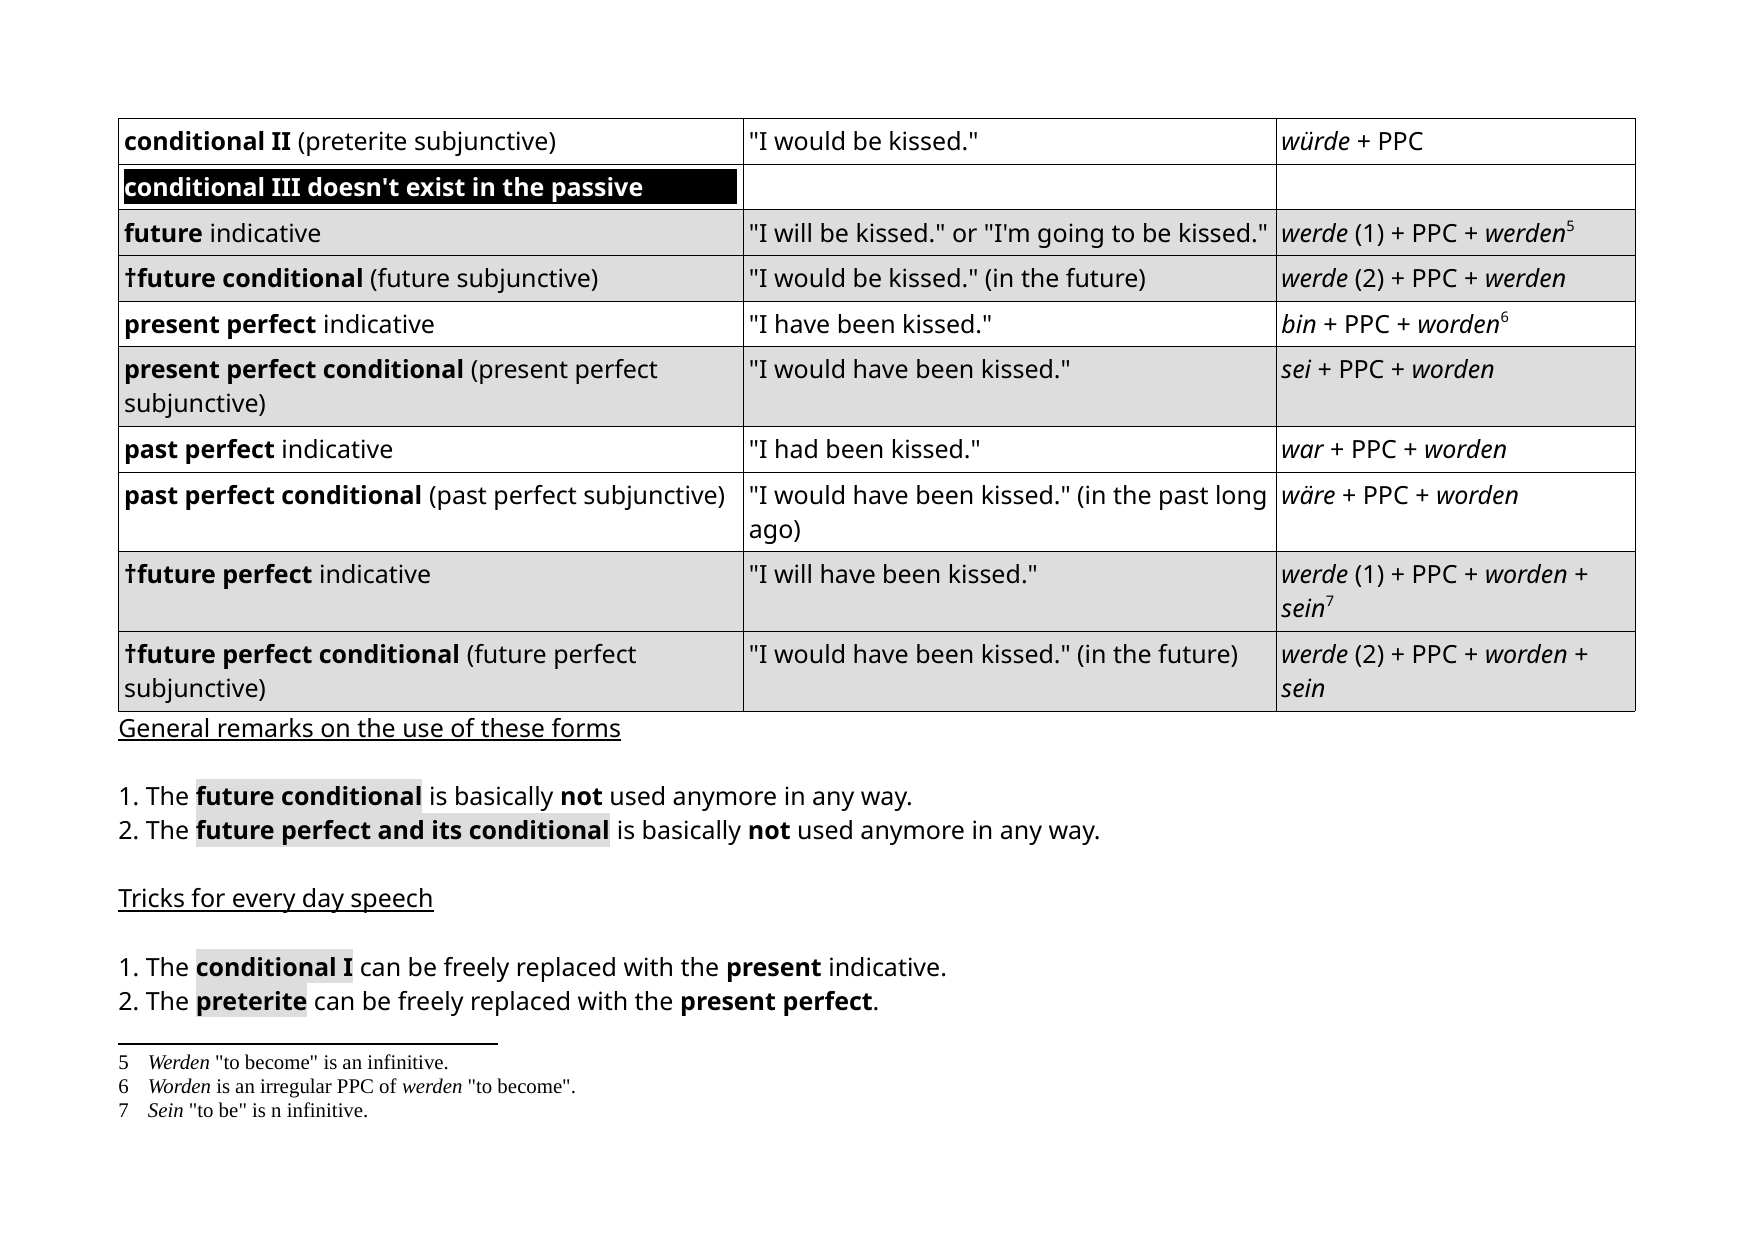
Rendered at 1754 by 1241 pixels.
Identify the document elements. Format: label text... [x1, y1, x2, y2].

table_cell past perfect conditional (past perfect subjunctive) [119, 473, 743, 551]
table_cell "I will have been kissed." [744, 552, 1276, 631]
table_cell wäre + PPC + worden [1277, 473, 1635, 551]
table_cell werde (2) + PPC + werden [1277, 256, 1635, 301]
table_cell "I would have been kissed." (in the past long ago) [744, 473, 1276, 551]
table_cell würde + PPC [1277, 119, 1635, 164]
table_cell sei + PPC + worden [1277, 347, 1635, 426]
table_cell werde (1) + PPC + worden + sein [1277, 552, 1635, 631]
table_cell werde (2) + PPC + worden + sein [1277, 632, 1635, 711]
table_cell [1277, 165, 1635, 209]
table_cell †future perfect conditional (future perfect subjunctive) [119, 632, 743, 711]
table_cell "I would have been kissed." (in the future) [744, 632, 1276, 711]
text General remarks on the use of these forms [118, 711, 1636, 745]
table_cell "I would have been kissed." [744, 347, 1276, 426]
table_cell "I would be kissed." [744, 119, 1276, 164]
table_cell present perfect conditional (present perfect subjunctive) [119, 347, 743, 426]
table_cell "I had been kissed." [744, 427, 1276, 472]
table_cell [744, 165, 1276, 209]
table_cell bin + PPC + worden [1277, 302, 1635, 346]
table_cell werde (1) + PPC + werden [1277, 210, 1635, 255]
text 2. The future perfect and its conditional is basically not used anymore in any way. [118, 813, 1636, 847]
table_cell past perfect indicative [119, 427, 743, 472]
table_cell "I will be kissed." or "I'm going to be kissed." [744, 210, 1276, 255]
table_cell †future conditional (future subjunctive) [119, 256, 743, 301]
table_cell conditional II (preterite subjunctive) [119, 119, 743, 164]
text 1. The conditional I can be freely replaced with the present indicative. [118, 949, 1636, 983]
table_cell present perfect indicative [119, 302, 743, 346]
table_cell war + PPC + worden [1277, 427, 1635, 472]
text Tricks for every day speech [118, 881, 1636, 915]
table_cell "I would be kissed." (in the future) [744, 256, 1276, 301]
table_cell conditional III doesn't exist in the passive [119, 165, 743, 209]
text 1. The future conditional is basically not used anymore in any way. [118, 779, 1636, 813]
table_cell "I have been kissed." [744, 302, 1276, 346]
text 2. The preterite can be freely replaced with the present perfect. [118, 983, 1636, 1017]
table_cell †future perfect indicative [119, 552, 743, 631]
table_cell future indicative [119, 210, 743, 255]
